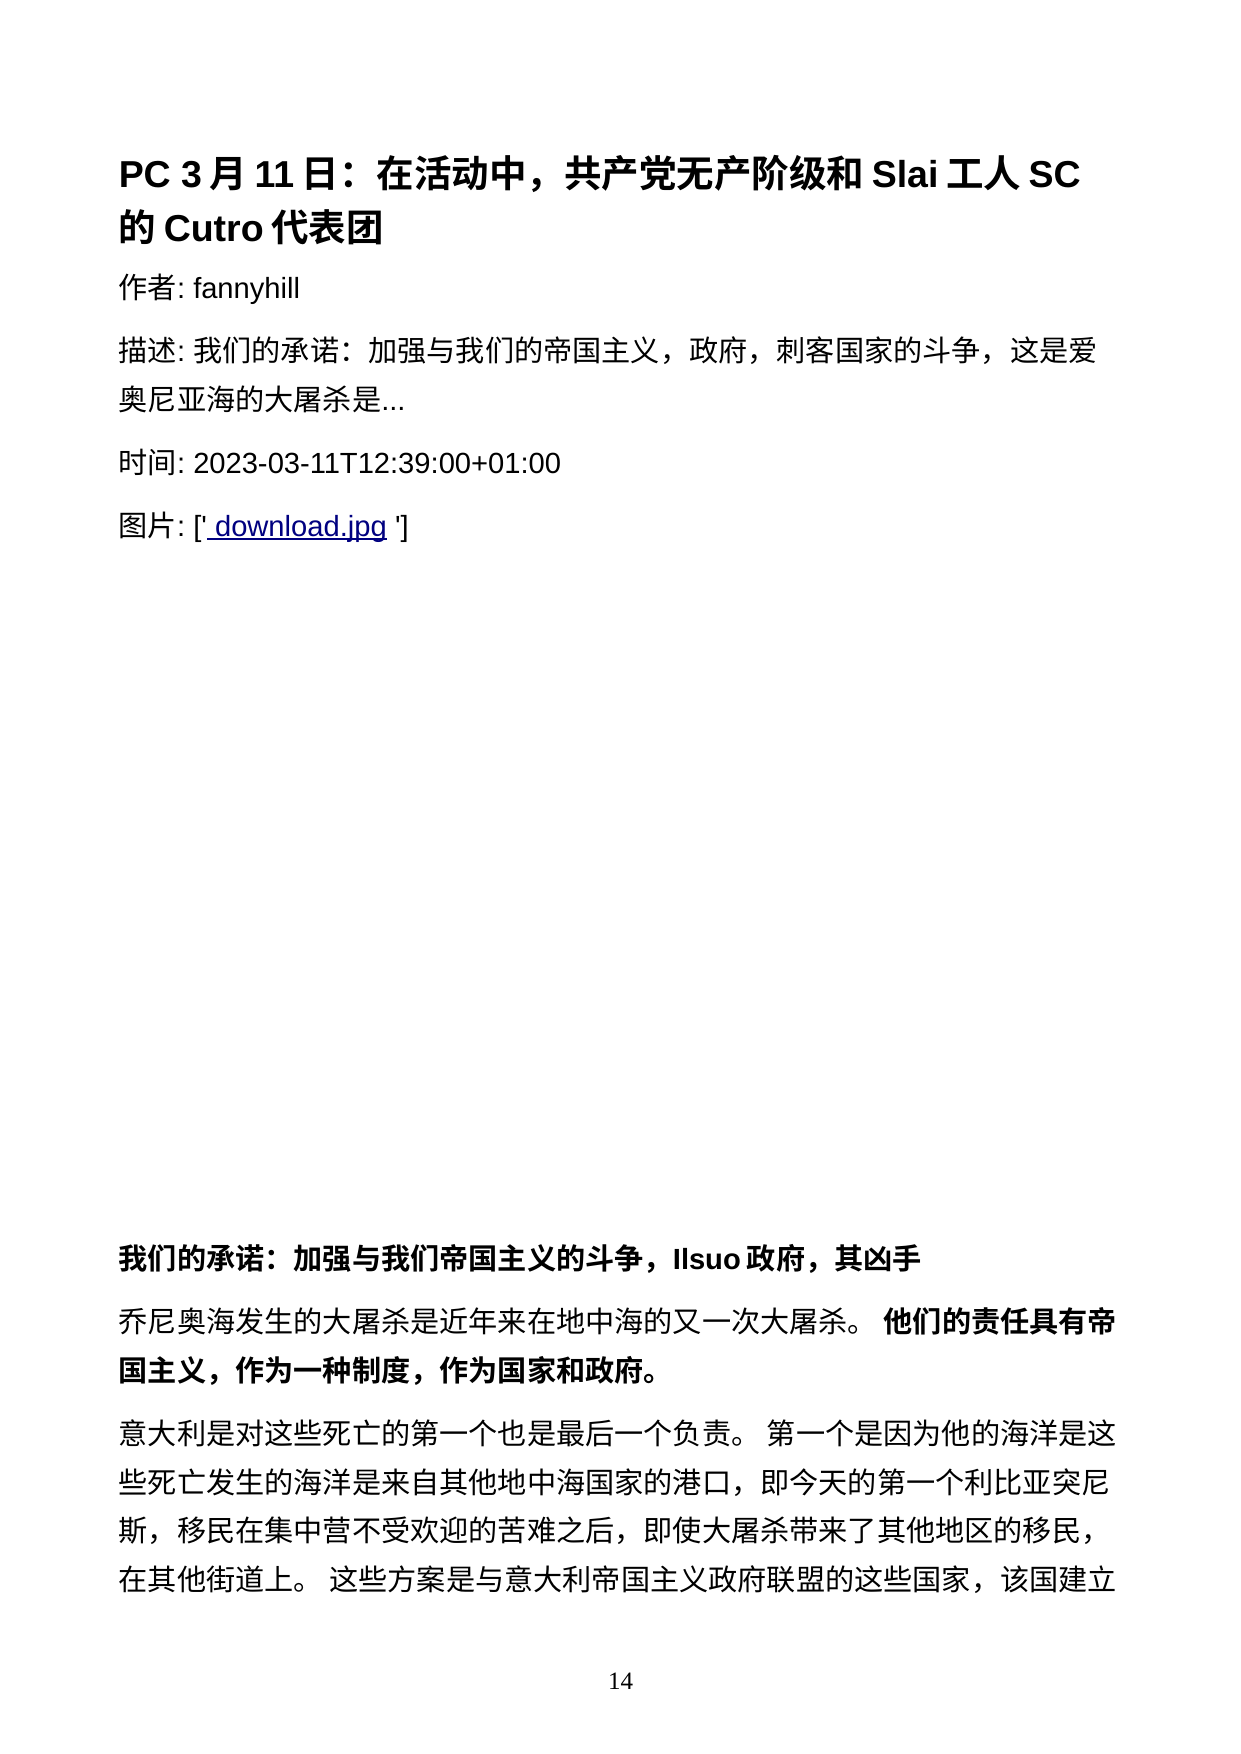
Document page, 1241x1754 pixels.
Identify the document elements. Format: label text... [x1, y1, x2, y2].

text 描述: 我们的承诺：加强与我们的帝国主义，政府，刺客国家的斗争，这是爱奥尼亚海的大屠杀是... [118, 328, 1122, 418]
text 作者: fannyhill [118, 264, 1122, 307]
text 意大利是对这些死亡的第一个也是最后一个负责。 第一个是因为他的海洋是这些死亡发生的海洋是来自其他地中海国家的港口，即今天的第一个利比亚突尼斯，移民在集中营不受欢迎的苦难之后，即使大屠杀带来了其他地区的移民，在其他街道上。 这些方案是与意大利帝国主义政府联盟的这些国家，该国建立 [118, 1411, 1122, 1598]
text 图片: [' download.jpg '] [118, 502, 1122, 545]
text 时间: 2023-03-11T12:39:00+01:00 [118, 439, 1122, 482]
subtitle PC 3月11日：在活动中，共产党无产阶级和Slai工人SC的Cutro代表团 [118, 143, 1122, 252]
text 我们的承诺：加强与我们帝国主义的斗争，Ilsuo政府，其凶手 [118, 1236, 1122, 1278]
text 乔尼奥海发生的大屠杀是近年来在地中海的又一次大屠杀。 他们的责任具有帝国主义，作为一种制度，作为国家和政府。 [118, 1299, 1122, 1390]
